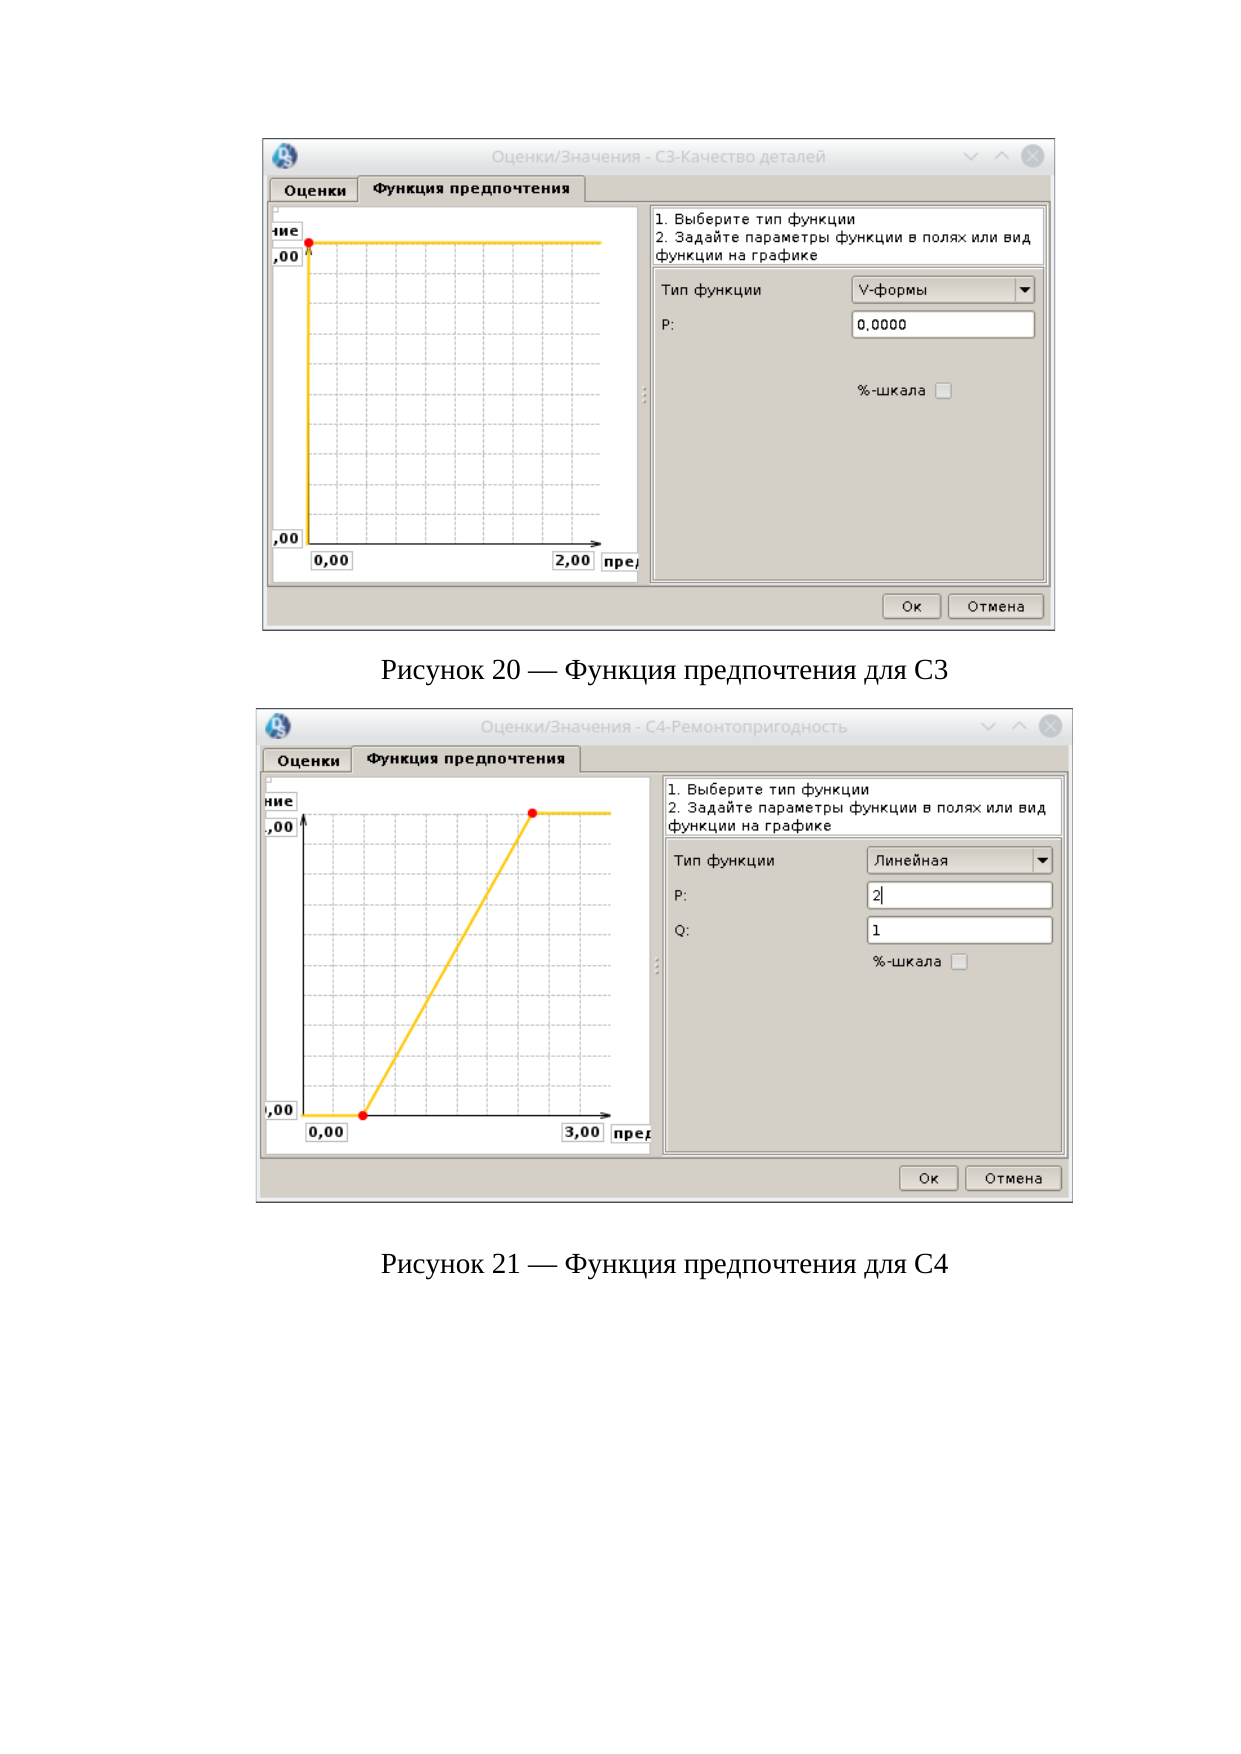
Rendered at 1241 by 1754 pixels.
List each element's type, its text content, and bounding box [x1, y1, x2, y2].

picture [262, 138, 1056, 631]
picture [255, 708, 1073, 1203]
text Рисунок 21 — Функция предпочтения для С4 [177, 1246, 1152, 1280]
text Рисунок 20 — Функция предпочтения для С3 [177, 652, 1152, 686]
